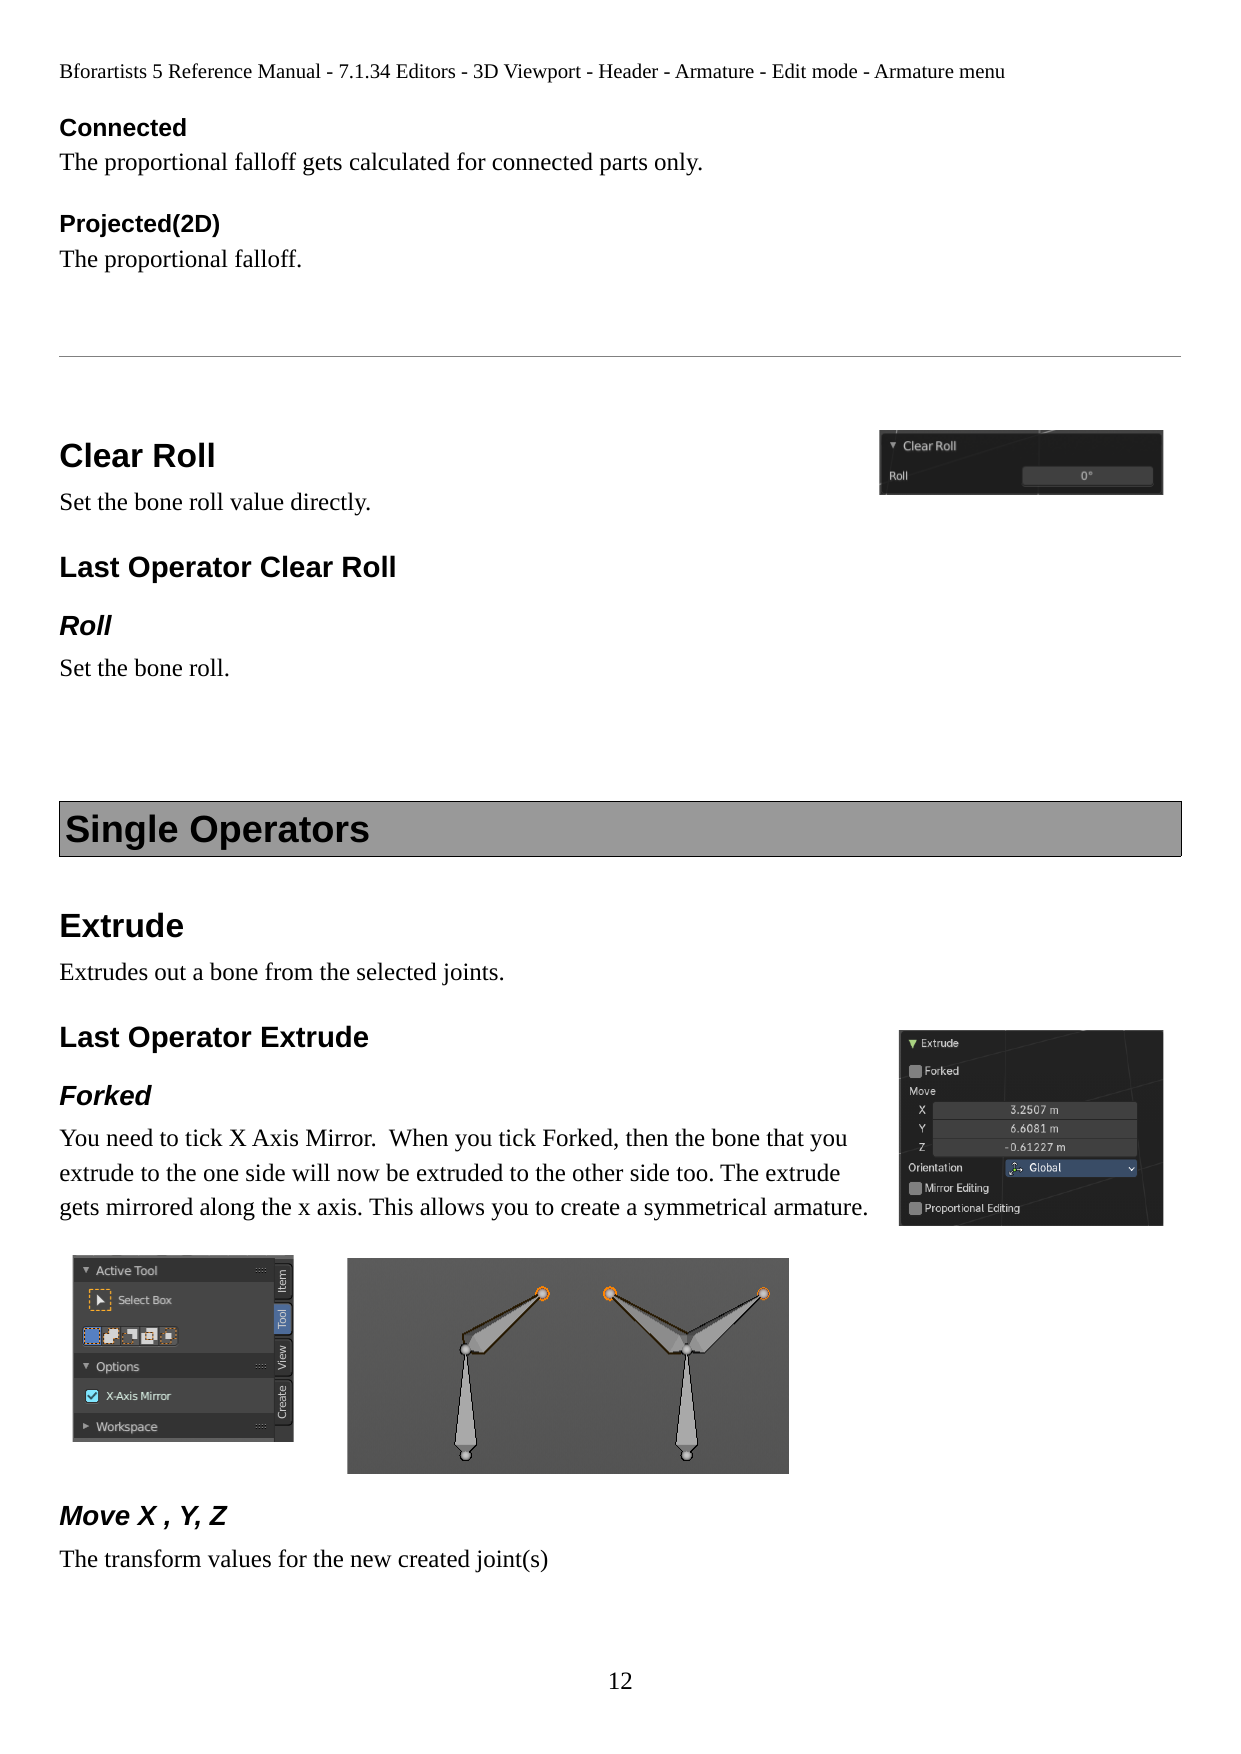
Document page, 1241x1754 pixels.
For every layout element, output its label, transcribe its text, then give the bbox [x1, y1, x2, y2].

subtitle Projected(2D) [59, 209, 1181, 237]
subtitle Roll [59, 609, 1181, 641]
subtitle Forked [59, 1079, 898, 1111]
text Extrudes out a bone from the selected joints. [59, 957, 1181, 986]
subtitle Move X , Y, Z [59, 1499, 1181, 1531]
picture [72, 1255, 294, 1442]
picture [347, 1258, 789, 1474]
text Set the bone roll. [59, 653, 1181, 682]
subtitle [1164, 1079, 1181, 1111]
text The proportional falloff. [59, 244, 1181, 272]
table_header Single Operators [60, 802, 1181, 856]
subtitle Extrude [59, 906, 1181, 944]
subtitle Clear Roll [59, 436, 879, 474]
text The transform values for the new created joint(s) [59, 1544, 1181, 1572]
text You need to tick X Axis Mirror. When you tick Forked, then the bone that you extrude to the one side will now be extruded to the other side too. The extrude gets mirrored along the x axis. This allows you to create a symmetrical armature. [59, 1123, 898, 1221]
subtitle [1164, 436, 1181, 474]
text Set the bone roll value directly. [59, 487, 1181, 516]
text The proportional falloff gets calculated for connected parts only. [59, 147, 1181, 176]
subtitle Last Operator Extrude [59, 1020, 1181, 1054]
subtitle Connected [59, 113, 1181, 141]
subtitle Last Operator Clear Roll [59, 550, 1181, 584]
picture [879, 430, 1164, 495]
picture [898, 1030, 1164, 1226]
